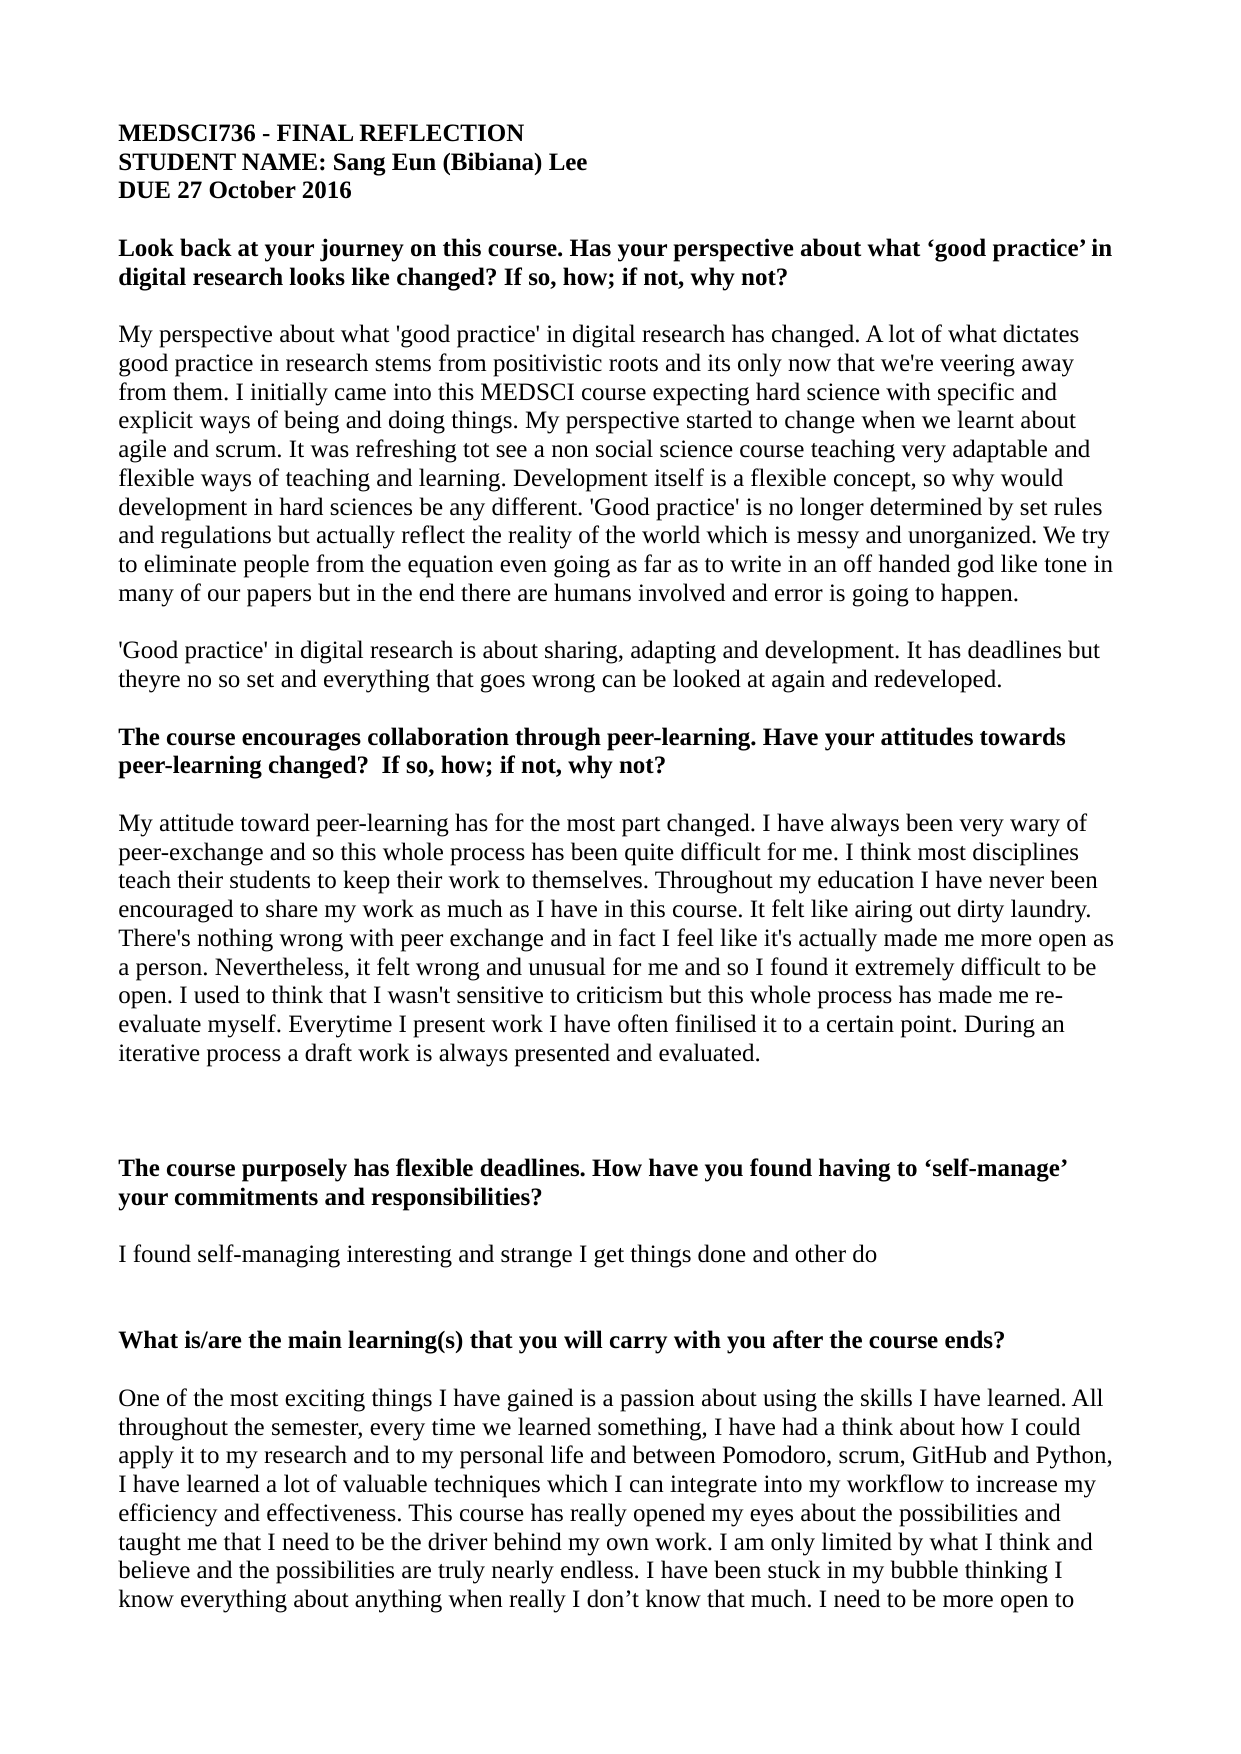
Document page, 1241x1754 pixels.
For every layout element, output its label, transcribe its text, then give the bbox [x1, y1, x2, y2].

text MEDSCI736 - FINAL REFLECTION [118, 118, 1122, 147]
text STUDENT NAME: Sang Eun (Bibiana) Lee [118, 147, 1122, 176]
text One of the most exciting things I have gained is a passion about using the skills I have learned. All throughout the semester, every time we learned something, I have had a think about how I could apply it to my research and to my personal life and between Pomodoro, scrum, GitHub and Python, I have learned a lot of valuable techniques which I can integrate into my workflow to increase my efficiency and effectiveness. This course has really opened my eyes about the possibilities and taught me that I need to be the driver behind my own work. I am only limited by what I think and believe and the possibilities are truly nearly endless. I have been stuck in my bubble thinking I know everything about anything when really I don’t know that much. I need to be more open to [118, 1383, 1122, 1613]
text The course purposely has flexible deadlines. How have you found having to ‘self-manage’ your commitments and responsibilities? [118, 1153, 1122, 1211]
text DUE 27 October 2016 [118, 176, 1122, 204]
text What is/are the main learning(s) that you will carry with you after the course ends? [118, 1326, 1122, 1354]
text My attitude toward peer-learning has for the most part changed. I have always been very wary of peer-exchange and so this whole process has been quite difficult for me. I think most disciplines teach their students to keep their work to themselves. Throughout my education I have never been encouraged to share my work as much as I have in this course. It felt like airing out dirty laundry. There's nothing wrong with peer exchange and in fact I feel like it's actually made me more open as a person. Nevertheless, it felt wrong and unusual for me and so I found it extremely difficult to be open. I used to think that I wasn't sensitive to criticism but this whole process has made me re-evaluate myself. Everytime I present work I have often finilised it to a certain point. During an iterative process a draft work is always presented and evaluated. [118, 808, 1122, 1067]
text I found self-managing interesting and strange I get things done and other do [118, 1239, 1122, 1268]
text My perspective about what 'good practice' in digital research has changed. A lot of what dictates good practice in research stems from positivistic roots and its only now that we're veering away from them. I initially came into this MEDSCI course expecting hard science with specific and explicit ways of being and doing things. My perspective started to change when we learnt about agile and scrum. It was refreshing tot see a non social science course teaching very adaptable and flexible ways of teaching and learning. Development itself is a flexible concept, so why would development in hard sciences be any different. 'Good practice' is no longer determined by set rules and regulations but actually reflect the reality of the world which is messy and unorganized. We try to eliminate people from the equation even going as far as to write in an off handed god like tone in many of our papers but in the end there are humans involved and error is going to happen. [118, 319, 1122, 607]
text 'Good practice' in digital research is about sharing, adapting and development. It has deadlines but theyre no so set and everything that goes wrong can be looked at again and redeveloped. [118, 636, 1122, 693]
text Look back at your journey on this course. Has your perspective about what ‘good practice’ in digital research looks like changed? If so, how; if not, why not? [118, 233, 1122, 291]
text The course encourages collaboration through peer-learning. Have your attitudes towards peer-learning changed? If so, how; if not, why not? [118, 722, 1122, 779]
